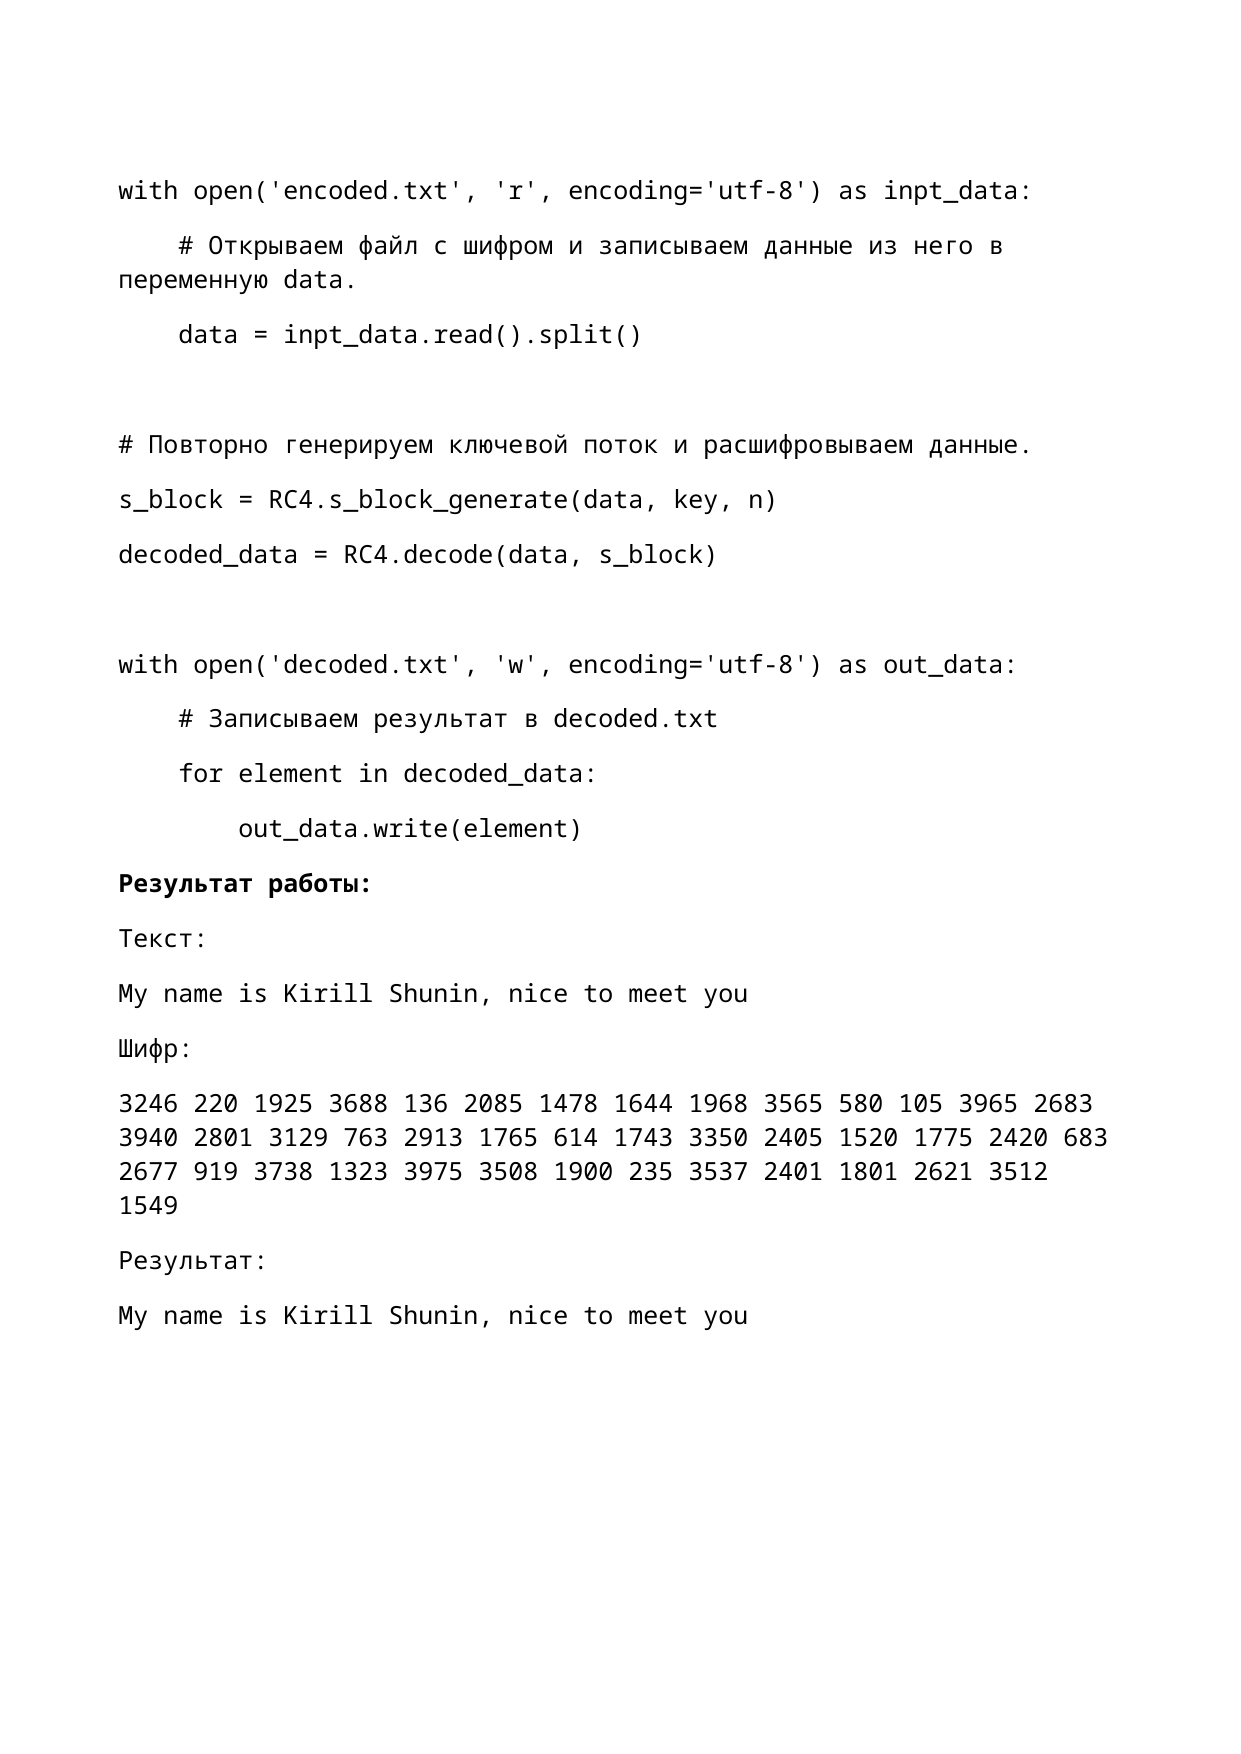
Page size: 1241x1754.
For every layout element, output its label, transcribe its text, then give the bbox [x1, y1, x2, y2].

text with open('encoded.txt', 'r', encoding='utf-8') as inpt_data: [118, 173, 1122, 207]
text out_data.write(element) [118, 811, 1122, 845]
text Текст: [118, 921, 1122, 955]
text decoded_data = RC4.decode(data, s_block) [118, 536, 1122, 571]
text for element in decoded_data: [118, 756, 1122, 790]
text Результат: [118, 1242, 1122, 1277]
text data = inpt_data.read().split() [118, 317, 1122, 351]
text with open('decoded.txt', 'w', encoding='utf-8') as out_data: [118, 646, 1122, 680]
text # Записываем результат в decoded.txt [118, 701, 1122, 735]
text # Повторно генерируем ключевой поток и расшифровываем данные. [118, 427, 1122, 461]
text My name is Kirill Shunin, nice to meet you [118, 1297, 1122, 1331]
text My name is Kirill Shunin, nice to meet you [118, 976, 1122, 1010]
text s_block = RC4.s_block_generate(data, key, n) [118, 482, 1122, 516]
text # Открываем файл с шифром и записываем данные из него в переменную data. [118, 228, 1122, 296]
text Результат работы: [118, 866, 1122, 900]
text Шифр: [118, 1031, 1122, 1064]
text 3246 220 1925 3688 136 2085 1478 1644 1968 3565 580 105 3965 2683 3940 2801 3129 763 2913 1765 614 1743 3350 2405 1520 1775 2420 683 2677 919 3738 1323 3975 3508 1900 235 3537 2401 1801 2621 3512 1549 [118, 1085, 1122, 1222]
